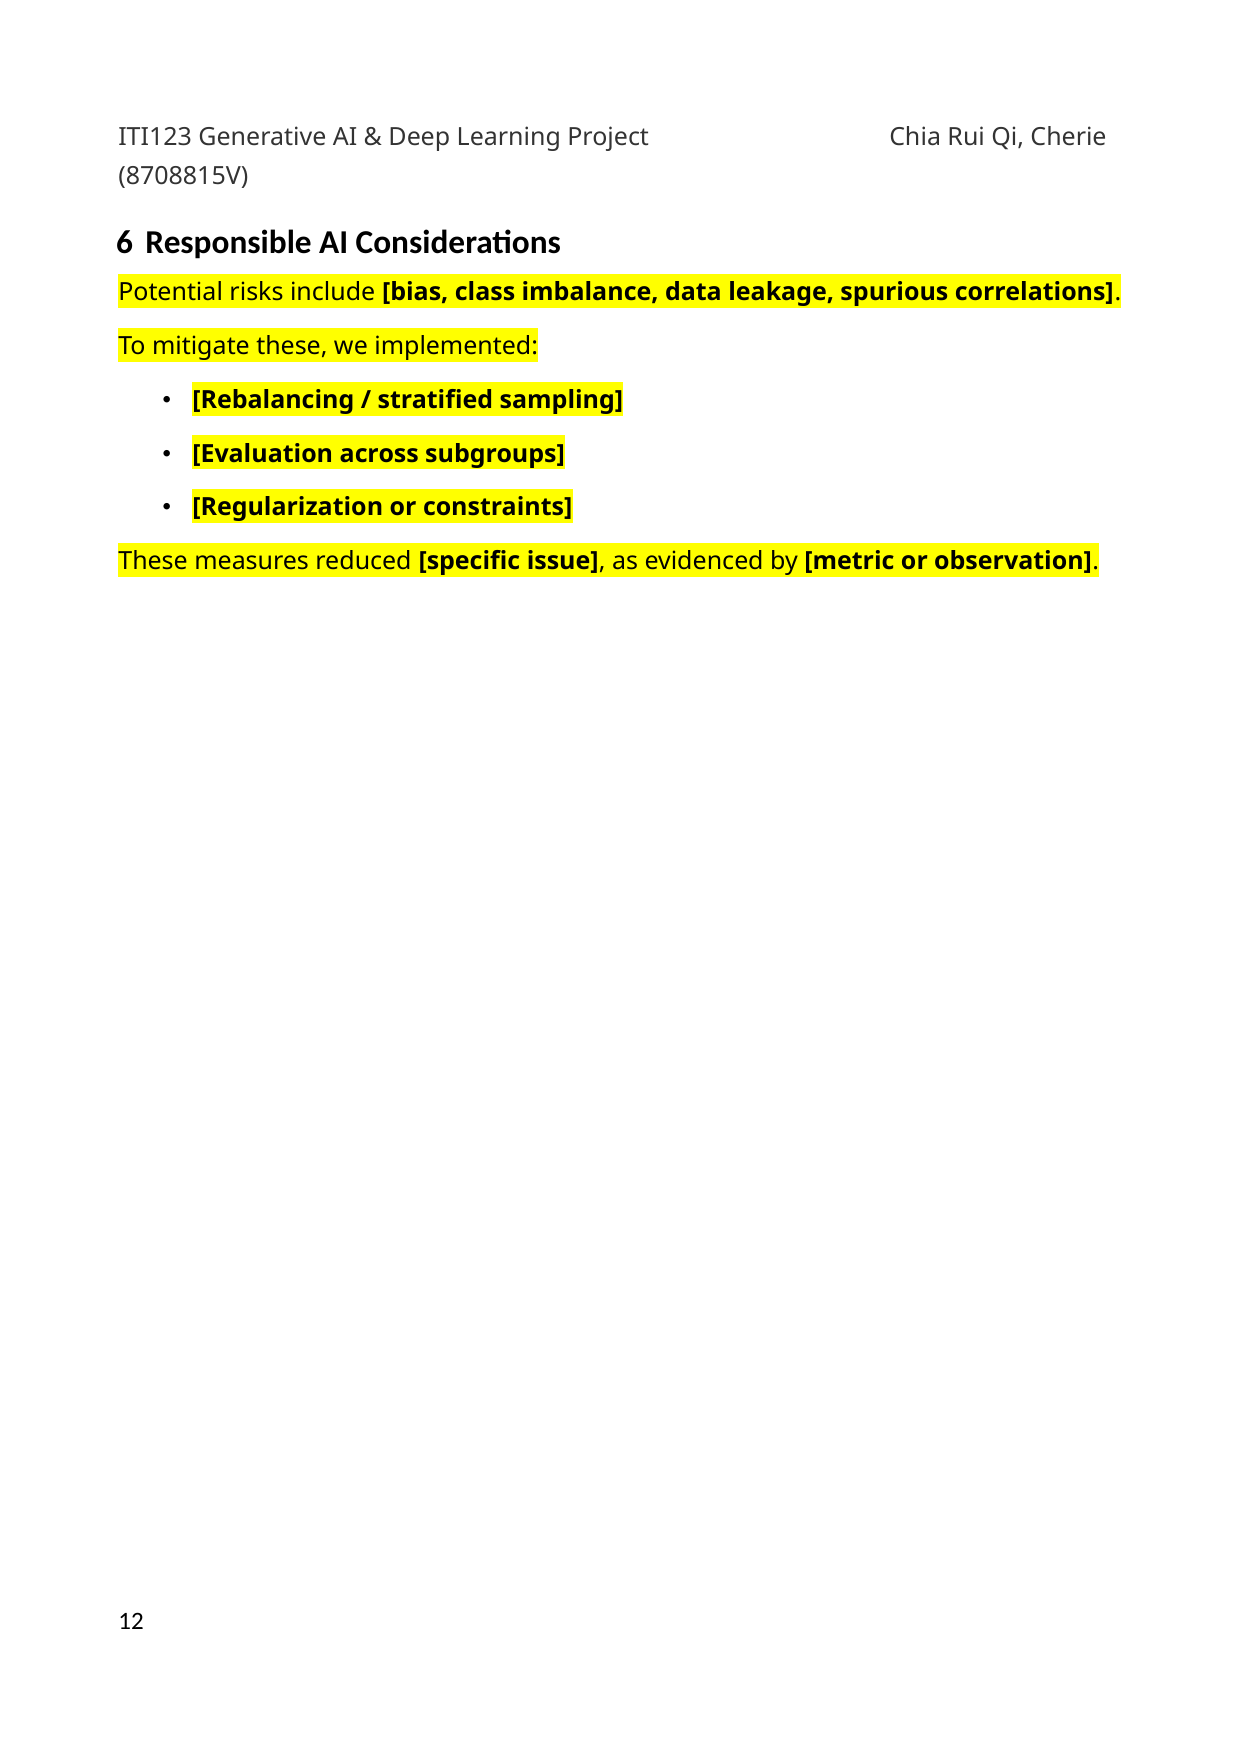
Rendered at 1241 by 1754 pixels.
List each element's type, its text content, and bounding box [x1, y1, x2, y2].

text These measures reduced [specific issue], as evidenced by [metric or observation]. [118, 543, 1122, 577]
list [Evaluation across subgroups] [162, 435, 1122, 469]
list [Rebalancing / stratified sampling] [162, 382, 1122, 416]
list [Regularization or constraints] [162, 489, 1122, 523]
text Potential risks include [bias, class imbalance, data leakage, spurious correlations]. [118, 274, 1122, 308]
subtitle Responsible AI Considerations [116, 221, 1122, 262]
text To mitigate these, we implemented: [118, 328, 1122, 362]
